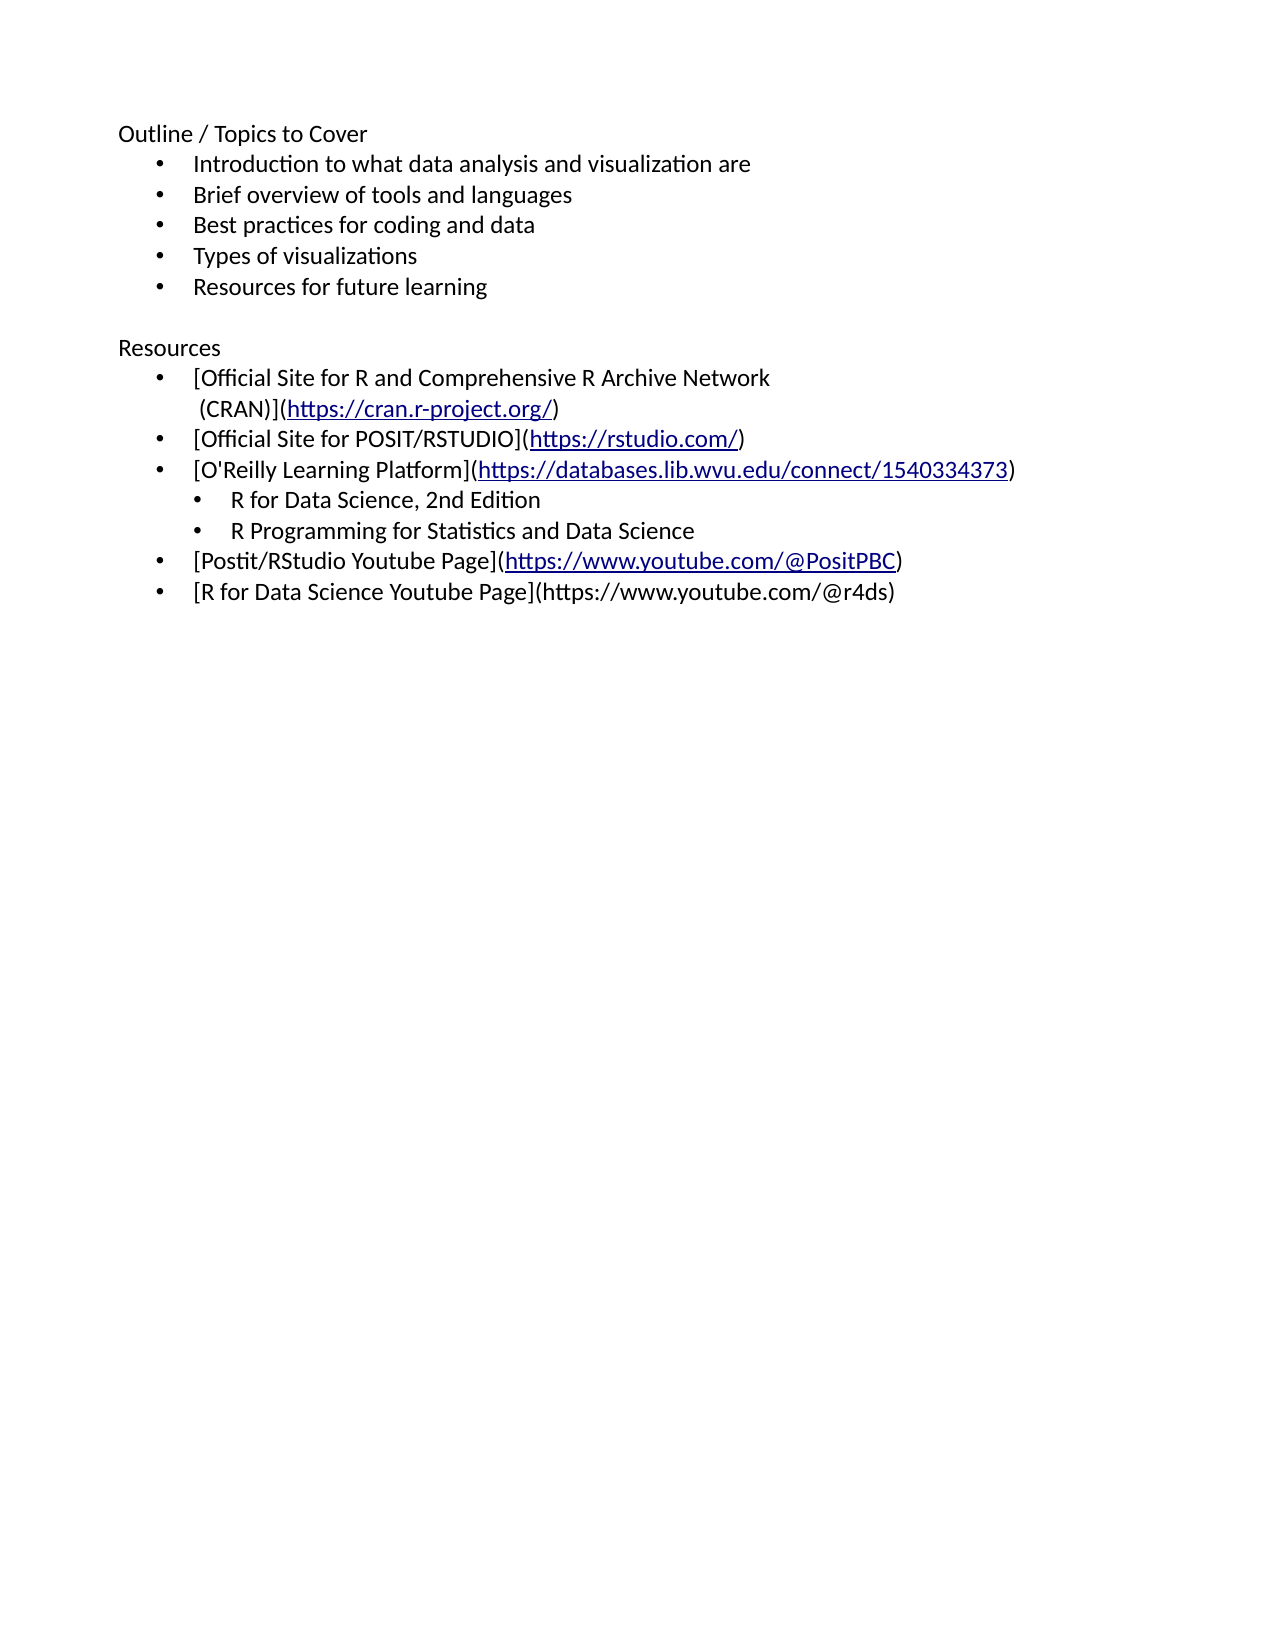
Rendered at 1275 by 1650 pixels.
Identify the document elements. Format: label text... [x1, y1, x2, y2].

list [Official Site for R and Comprehensive R Archive Network (CRAN)](https://cran.r-project.org/) [156, 362, 1157, 423]
list [Official Site for POSIT/RSTUDIO](https://rstudio.com/) [156, 423, 1157, 454]
list [Postit/RStudio Youtube Page](https://www.youtube.com/@PositPBC) [156, 545, 1157, 576]
list Introduction to what data analysis and visualization are [156, 149, 1157, 179]
list Best practices for coding and data [156, 210, 1157, 240]
list R Programming for Statistics and Data Science [193, 515, 1157, 545]
list Brief overview of tools and languages [156, 179, 1157, 210]
list [O'Reilly Learning Platform](https://databases.lib.wvu.edu/connect/1540334373) [156, 454, 1157, 484]
list Resources for future learning [156, 271, 1157, 301]
list Types of visualizations [156, 240, 1157, 271]
list [R for Data Science Youtube Page](https://www.youtube.com/@r4ds) [156, 576, 1157, 728]
text Resources [118, 332, 1157, 362]
text Outline / Topics to Cover [118, 118, 1157, 149]
list R for Data Science, 2nd Edition [193, 484, 1157, 515]
